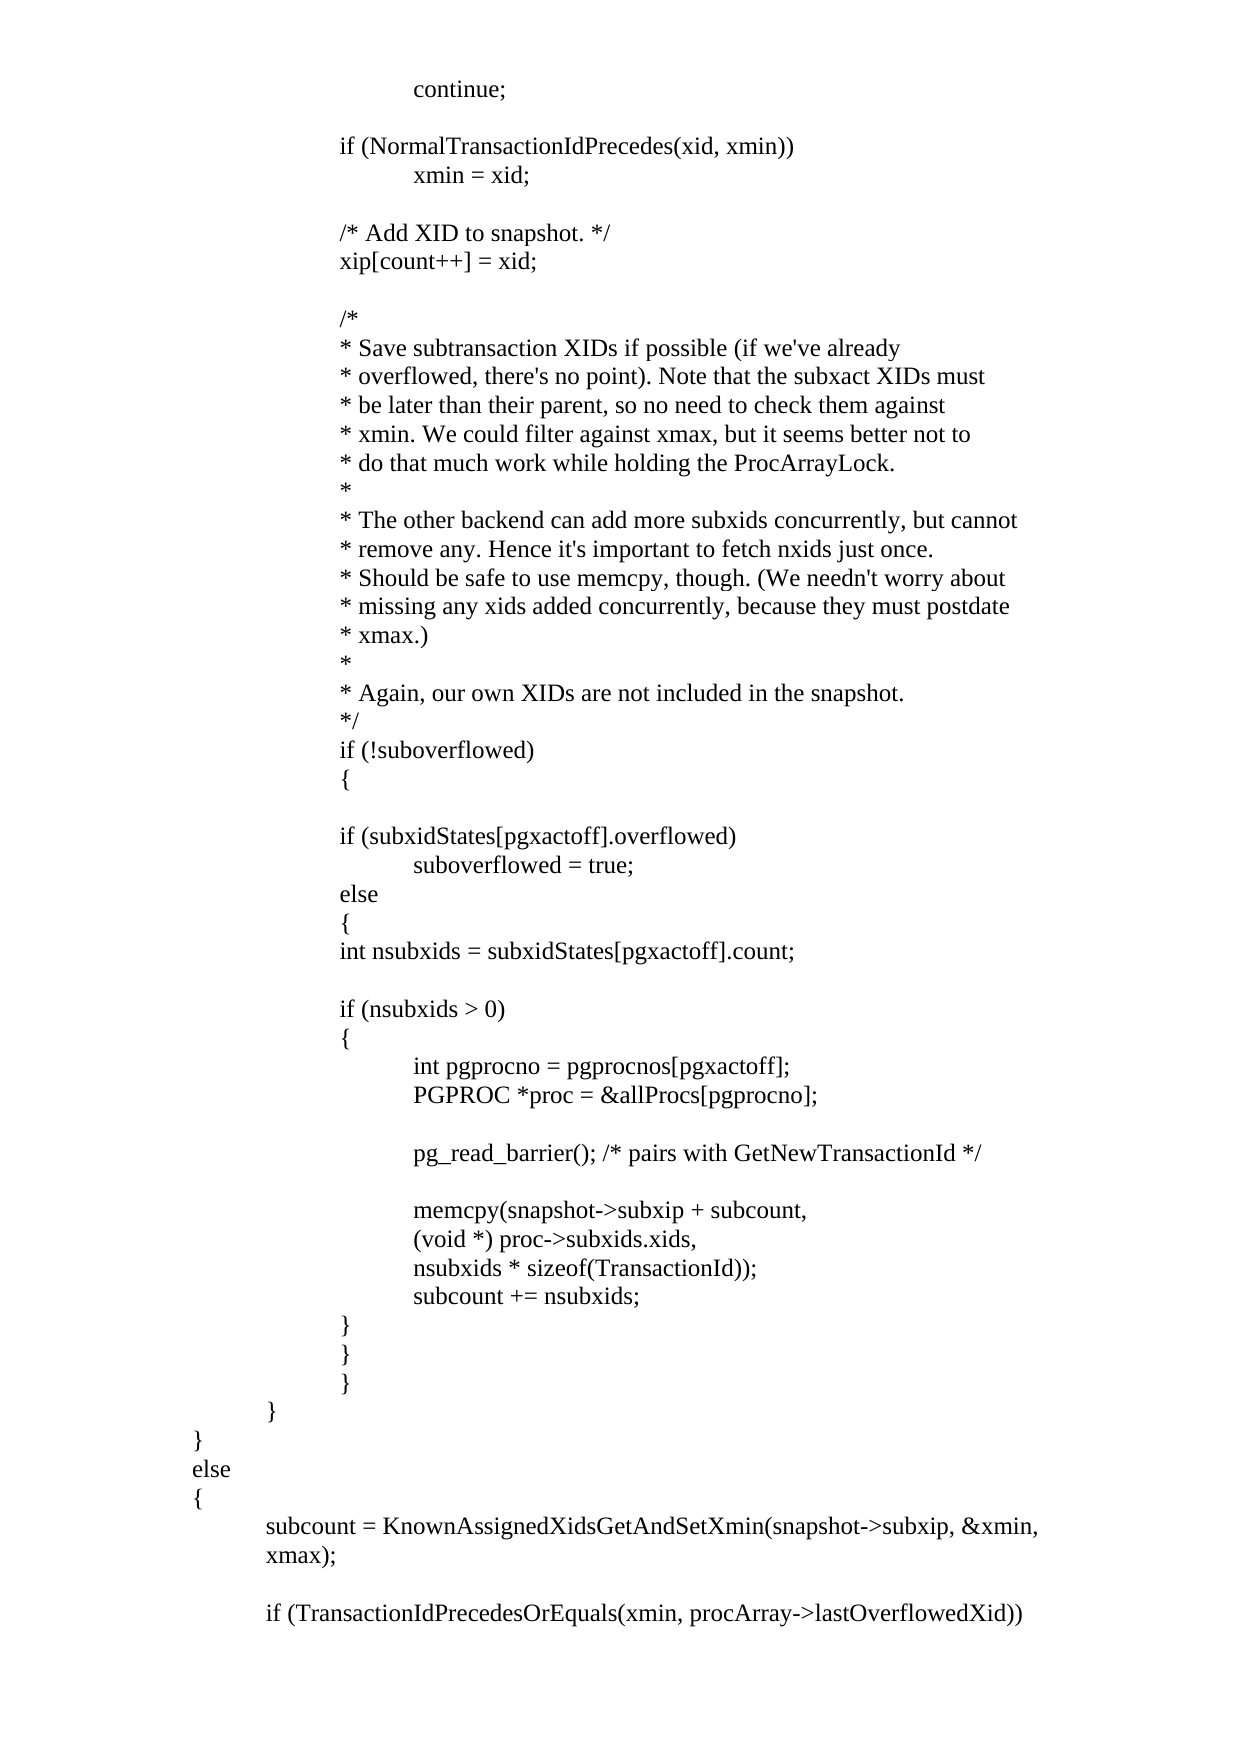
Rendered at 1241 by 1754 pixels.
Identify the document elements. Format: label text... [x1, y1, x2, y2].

text memcpy(snapshot->subxip + subcount, [118, 1195, 1152, 1224]
text /* Add XID to snapshot. */ [118, 218, 1152, 246]
text else [118, 1454, 1152, 1483]
text * be later than their parent, so no need to check them against [118, 390, 1152, 419]
text int pgprocno = pgprocnos[pgxactoff]; [118, 1051, 1152, 1080]
text * remove any. Hence it's important to fetch nxids just once. [118, 534, 1152, 563]
text } [118, 1396, 1152, 1425]
text if (nsubxids > 0) [118, 994, 1152, 1023]
text * overflowed, there's no point). Note that the subxact XIDs must [118, 361, 1152, 390]
text if (!suboverflowed) [118, 735, 1152, 764]
text if (NormalTransactionIdPrecedes(xid, xmin)) [118, 131, 1152, 160]
text (void *) proc->subxids.xids, [118, 1224, 1152, 1253]
text * Save subtransaction XIDs if possible (if we've already [118, 333, 1152, 361]
text subcount = KnownAssignedXidsGetAndSetXmin(snapshot->subxip, &xmin, [118, 1511, 1152, 1540]
text } [118, 1425, 1152, 1454]
text * Should be safe to use memcpy, though. (We needn't worry about [118, 563, 1152, 591]
text int nsubxids = subxidStates[pgxactoff].count; [118, 936, 1152, 965]
text * missing any xids added concurrently, because they must postdate [118, 591, 1152, 620]
text * [118, 476, 1152, 505]
text * The other backend can add more subxids concurrently, but cannot [118, 505, 1152, 534]
text * Again, our own XIDs are not included in the snapshot. [118, 678, 1152, 706]
text * xmin. We could filter against xmax, but it seems better not to [118, 419, 1152, 448]
text xmin = xid; [118, 160, 1152, 189]
text * do that much work while holding the ProcArrayLock. [118, 448, 1152, 476]
text { [118, 908, 1152, 936]
text */ [118, 706, 1152, 735]
text if (TransactionIdPrecedesOrEquals(xmin, procArray->lastOverflowedXid)) [118, 1598, 1152, 1626]
text { [118, 1023, 1152, 1051]
text xmax); [118, 1540, 1152, 1569]
text continue; [118, 74, 1152, 103]
text { [118, 1483, 1152, 1511]
text } [118, 1339, 1152, 1368]
text } [118, 1368, 1152, 1396]
text suboverflowed = true; [118, 850, 1152, 879]
text * [118, 649, 1152, 678]
text { [118, 764, 1152, 793]
text xip[count++] = xid; [118, 246, 1152, 275]
text else [118, 879, 1152, 908]
text } [118, 1310, 1152, 1339]
text pg_read_barrier(); /* pairs with GetNewTransactionId */ [118, 1138, 1152, 1166]
text * xmax.) [118, 620, 1152, 649]
text PGPROC *proc = &allProcs[pgprocno]; [118, 1080, 1152, 1109]
text /* [118, 304, 1152, 333]
text nsubxids * sizeof(TransactionId)); [118, 1253, 1152, 1281]
text if (subxidStates[pgxactoff].overflowed) [118, 821, 1152, 850]
text subcount += nsubxids; [118, 1281, 1152, 1310]
